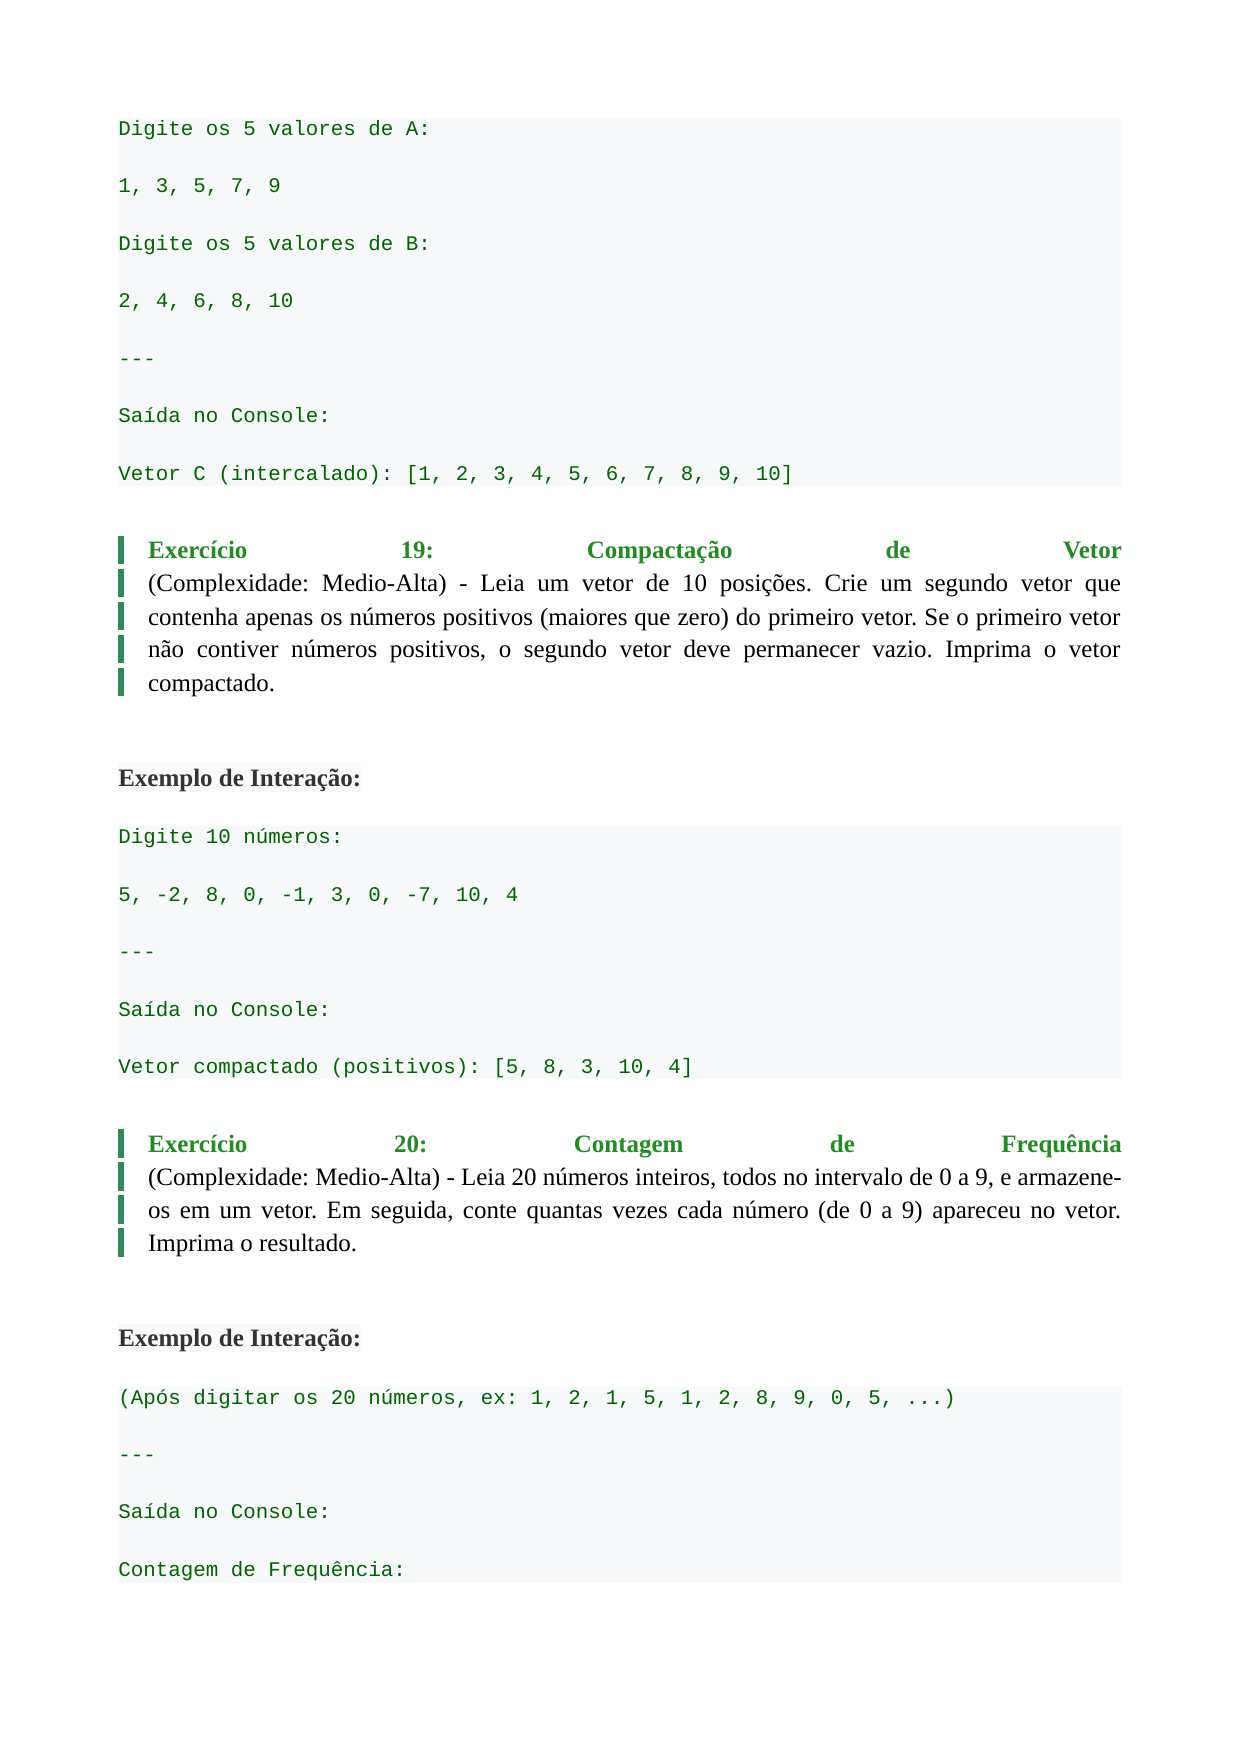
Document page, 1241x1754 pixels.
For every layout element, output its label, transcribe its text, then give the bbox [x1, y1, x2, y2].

text 2, 4, 6, 8, 10 [118, 290, 1122, 314]
text --- [118, 1444, 1122, 1468]
text Vetor C (intercalado): [1, 2, 3, 4, 5, 6, 7, 8, 9, 10] [118, 462, 1122, 486]
text Exemplo de Interação: [118, 1323, 1122, 1352]
text Saída no Console: [118, 405, 1122, 429]
text --- [118, 348, 1122, 371]
text Saída no Console: [118, 998, 1122, 1022]
text Exemplo de Interação: [118, 763, 1122, 792]
text Exercício 19: Compactação de Vetor (Complexidade: Medio-Alta) - Leia um vetor de 10 posições. Crie um segundo vetor que contenha apenas os números positivos (maiores que zero) do primeiro vetor. Se o primeiro vetor não contiver números positivos, o segundo vetor deve permanecer vazio. Imprima o vetor compactado. [118, 536, 1122, 696]
text Vetor compactado (positivos): [5, 8, 3, 10, 4] [118, 1056, 1122, 1079]
text Digite 10 números: [118, 826, 1122, 850]
text Digite os 5 valores de B: [118, 233, 1122, 257]
text --- [118, 941, 1122, 965]
text Saída no Console: [118, 1502, 1122, 1525]
text 1, 3, 5, 7, 9 [118, 176, 1122, 199]
text Contagem de Frequência: [118, 1559, 1122, 1583]
text (Após digitar os 20 números, ex: 1, 2, 1, 5, 1, 2, 8, 9, 0, 5, ...) [118, 1387, 1122, 1410]
text 5, -2, 8, 0, -1, 3, 0, -7, 10, 4 [118, 884, 1122, 907]
text Exercício 20: Contagem de Frequência (Complexidade: Medio-Alta) - Leia 20 números inteiros, todos no intervalo de 0 a 9, e armazene-os em um vetor. Em seguida, conte quantas vezes cada número (de 0 a 9) apareceu no vetor. Imprima o resultado. [118, 1129, 1122, 1257]
text Digite os 5 valores de A: [118, 118, 1122, 142]
